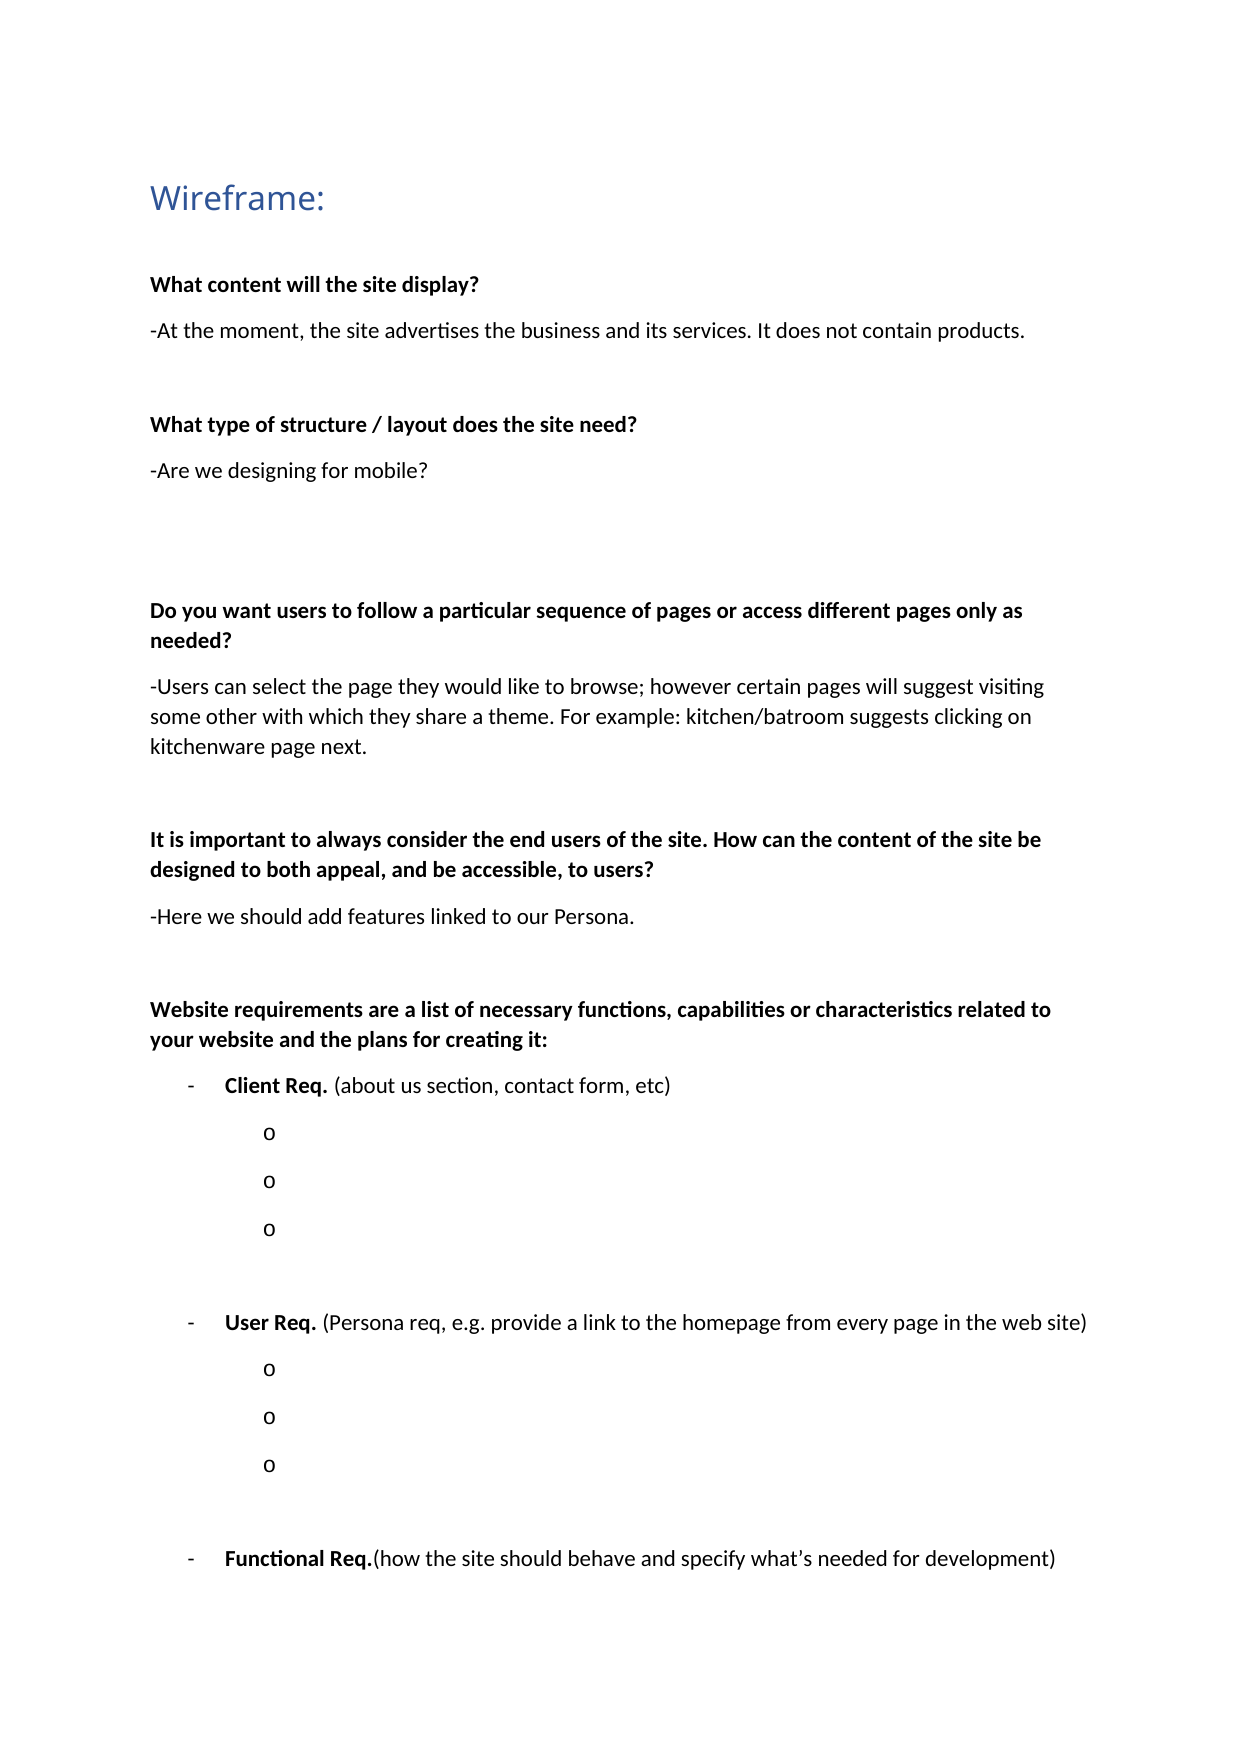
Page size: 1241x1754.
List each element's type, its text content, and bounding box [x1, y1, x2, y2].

text -Here we should add features linked to our Persona. [150, 902, 1090, 930]
text -Are we designing for mobile? [150, 456, 1090, 484]
subtitle Wireframe: [150, 175, 1090, 220]
text What type of structure / layout does the site need? [150, 410, 1090, 438]
text Website requirements are a list of necessary functions, capabilities or characteristics related to your website and the plans for creating it: [150, 995, 1090, 1053]
text It is important to always consider the end users of the site. How can the content of the site be designed to both appeal, and be accessible, to users? [150, 825, 1090, 883]
text Do you want users to follow a particular sequence of pages or access different pages only as needed? [150, 596, 1090, 654]
text -At the moment, the site advertises the business and its services. It does not contain products. [150, 317, 1090, 345]
text -Users can select the page they would like to browse; however certain pages will suggest visiting some other with which they share a theme. For example: kitchen/batroom suggests clicking on kitchenware page next. [150, 672, 1090, 760]
list Functional Req.(how the site should behave and specify what’s needed for development) [187, 1544, 1090, 1573]
list User Req. (Persona req, e.g. provide a link to the homepage from every page in the web site) [187, 1308, 1090, 1336]
list Client Req. (about us section, contact form, etc) [187, 1071, 1090, 1099]
text What content will the site display? [150, 270, 1090, 298]
